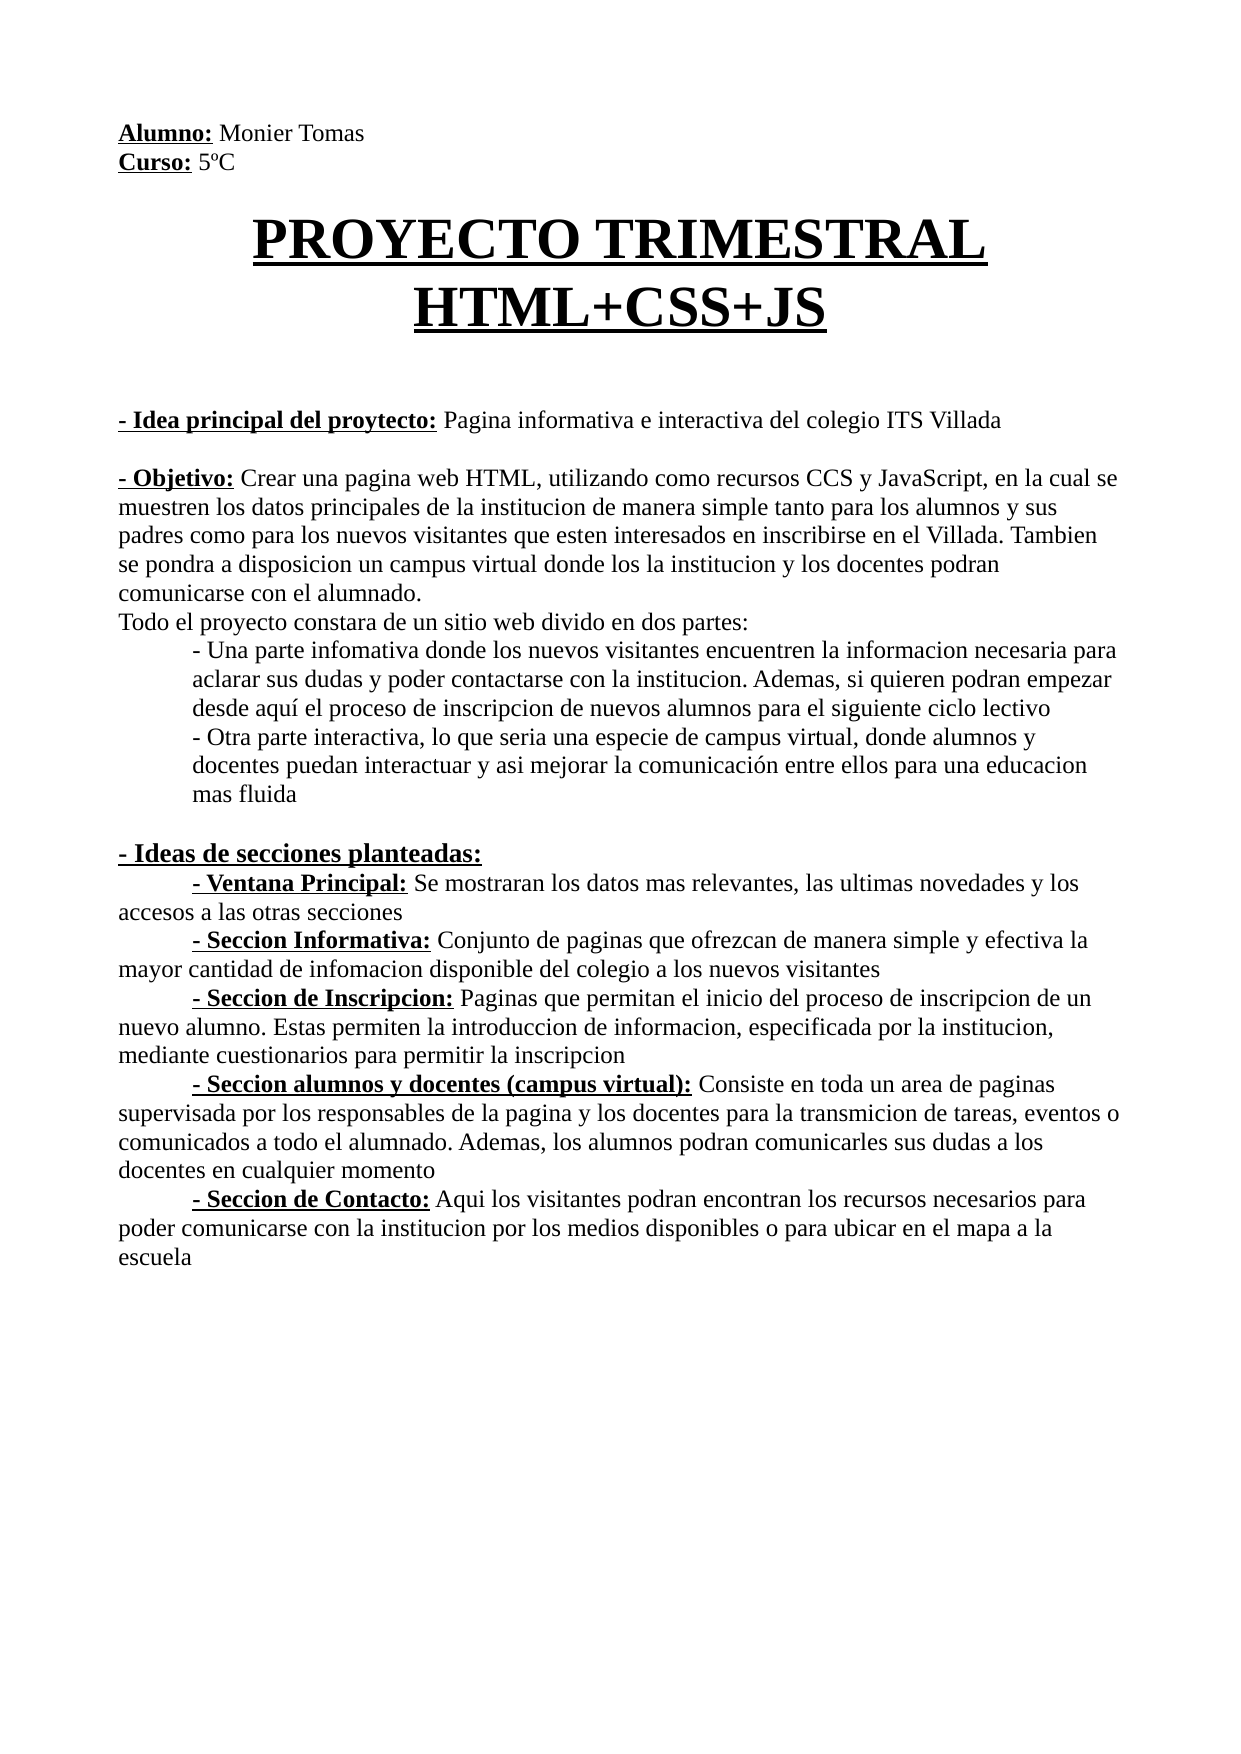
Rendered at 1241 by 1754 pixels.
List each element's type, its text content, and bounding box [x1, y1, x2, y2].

text - Seccion de Inscripcion: Paginas que permitan el inicio del proceso de inscripcion de un nuevo alumno. Estas permiten la introduccion de informacion, especificada por la institucion, mediante cuestionarios para permitir la inscripcion [118, 983, 1122, 1069]
text - Ventana Principal: Se mostraran los datos mas relevantes, las ultimas novedades y los accesos a las otras secciones [118, 868, 1122, 926]
text - Objetivo: Crear una pagina web HTML, utilizando como recursos CCS y JavaScript, en la cual se muestren los datos principales de la institucion de manera simple tanto para los alumnos y sus padres como para los nuevos visitantes que esten interesados en inscribirse en el Villada. Tambien se pondra a disposicion un campus virtual donde los la institucion y los docentes podran comunicarse con el alumnado. [118, 463, 1122, 607]
text - Una parte infomativa donde los nuevos visitantes encuentren la informacion necesaria para aclarar sus dudas y poder contactarse con la institucion. Ademas, si quieren podran empezar desde aquí el proceso de inscripcion de nuevos alumnos para el siguiente ciclo lectivo [118, 636, 1122, 722]
text - Seccion de Contacto: Aqui los visitantes podran encontran los recursos necesarios para poder comunicarse con la institucion por los medios disponibles o para ubicar en el mapa a la escuela [118, 1184, 1122, 1271]
text Todo el proyecto constara de un sitio web divido en dos partes: [118, 607, 1122, 636]
text Curso: 5ºC [118, 147, 1122, 176]
text - Otra parte interactiva, lo que seria una especie de campus virtual, donde alumnos y docentes puedan interactuar y asi mejorar la comunicación entre ellos para una educacion mas fluida [118, 722, 1122, 808]
text - Ideas de secciones planteadas: [118, 837, 1122, 868]
text HTML+CSS+JS [118, 271, 1122, 338]
text - Seccion alumnos y docentes (campus virtual): Consiste en toda un area de paginas supervisada por los responsables de la pagina y los docentes para la transmicion de tareas, eventos o comunicados a todo el alumnado. Ademas, los alumnos podran comunicarles sus dudas a los docentes en cualquier momento [118, 1069, 1122, 1184]
text - Seccion Informativa: Conjunto de paginas que ofrezcan de manera simple y efectiva la mayor cantidad de infomacion disponible del colegio a los nuevos visitantes [118, 926, 1122, 983]
text Alumno: Monier Tomas [118, 118, 1122, 147]
text PROYECTO TRIMESTRAL [118, 204, 1122, 271]
text - Idea principal del proytecto: Pagina informativa e interactiva del colegio ITS Villada [118, 406, 1122, 434]
